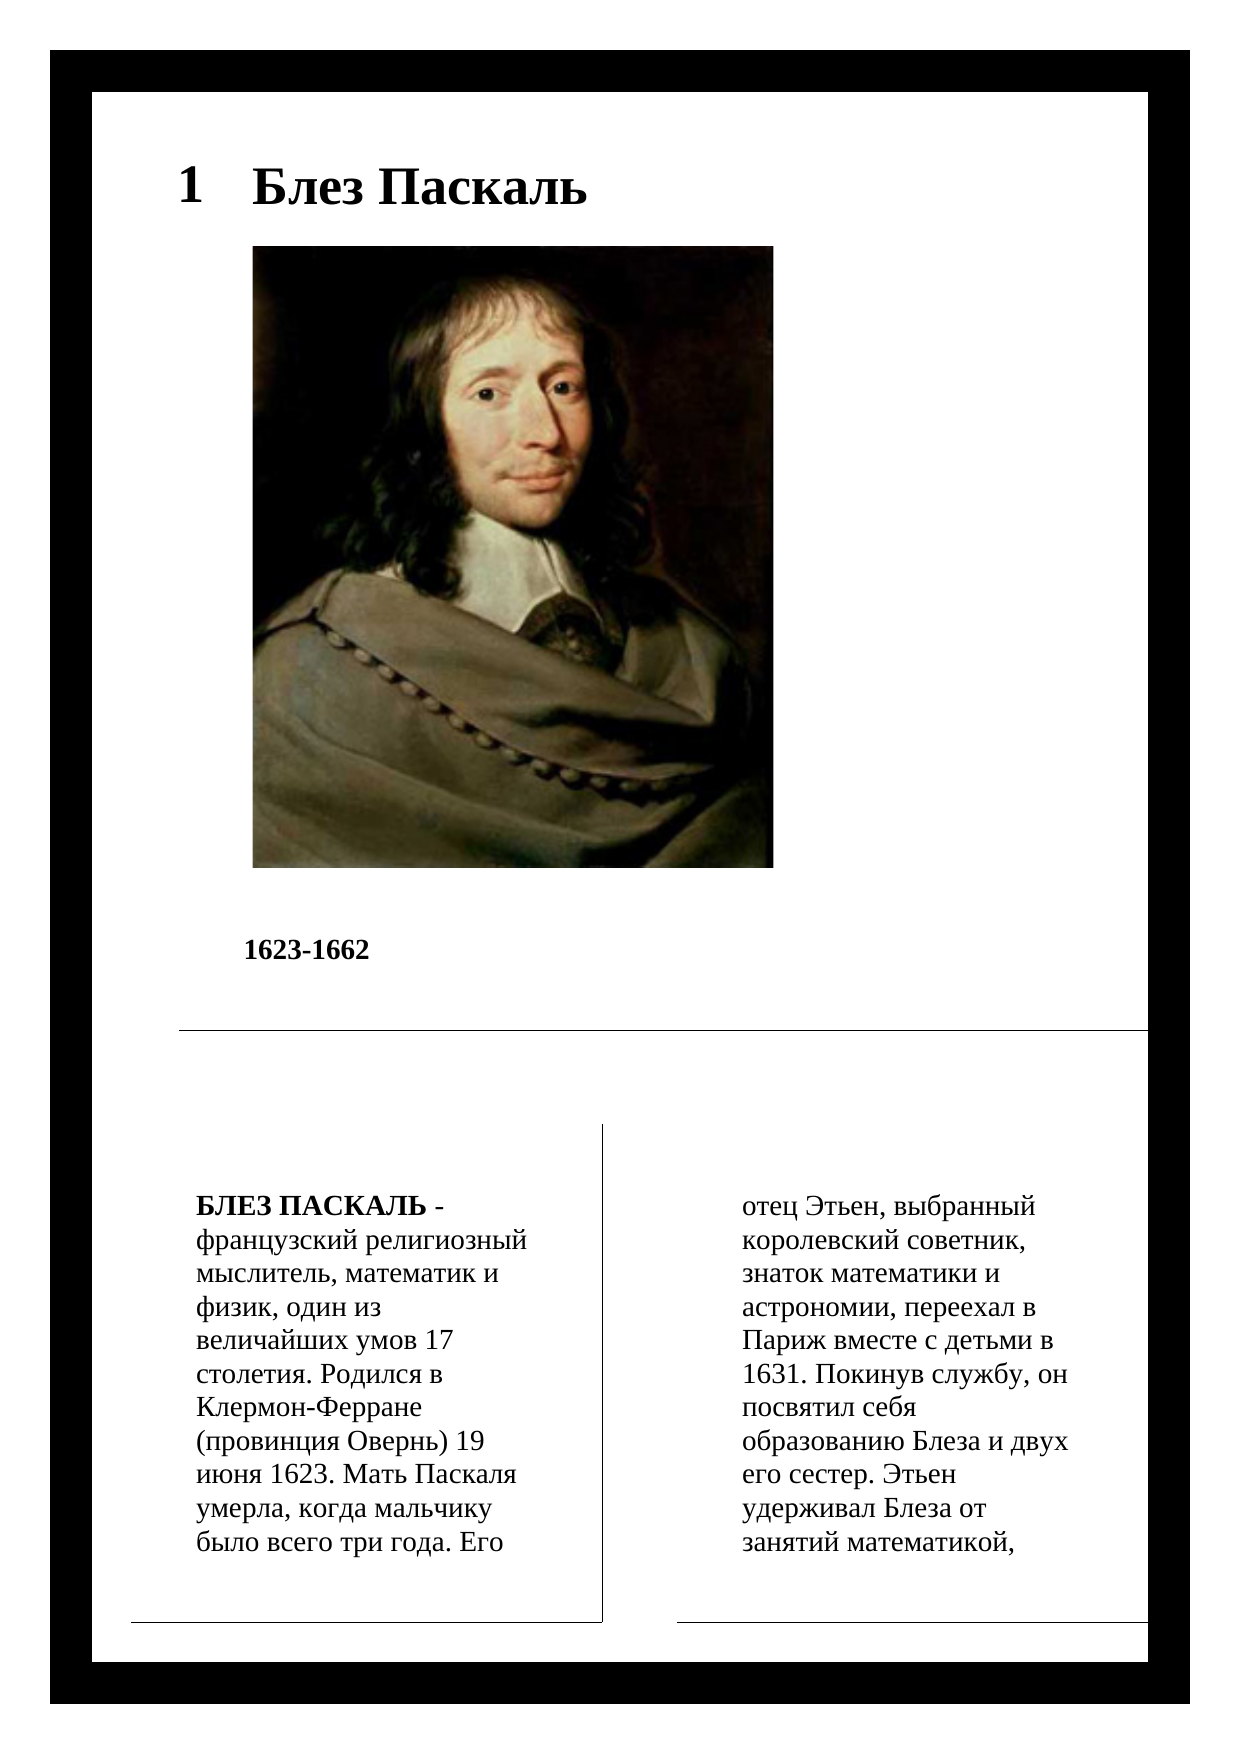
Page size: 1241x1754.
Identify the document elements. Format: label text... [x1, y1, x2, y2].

subtitle Блез Паскаль [177, 152, 1148, 216]
text отец Этьен, выбранный королевский советник, знаток математики и астрономии, переехал в Париж вместе с детьми в 1631. Покинув службу, он посвятил себя образованию Блеза и двух его сестер. Этьен удерживал Блеза от занятий математикой, [677, 1124, 1148, 1622]
text 1623-1662 [179, 867, 1148, 1030]
text БЛЕЗ ПАСКАЛЬ - французский религиозный мыслитель, математик и физик, один из величайших умов 17 столетия. Родился в Клермон-Ферране (провинция Овернь) 19 июня 1623. Мать Паскаля умерла, когда мальчику было всего три года. Его [131, 1124, 602, 1622]
